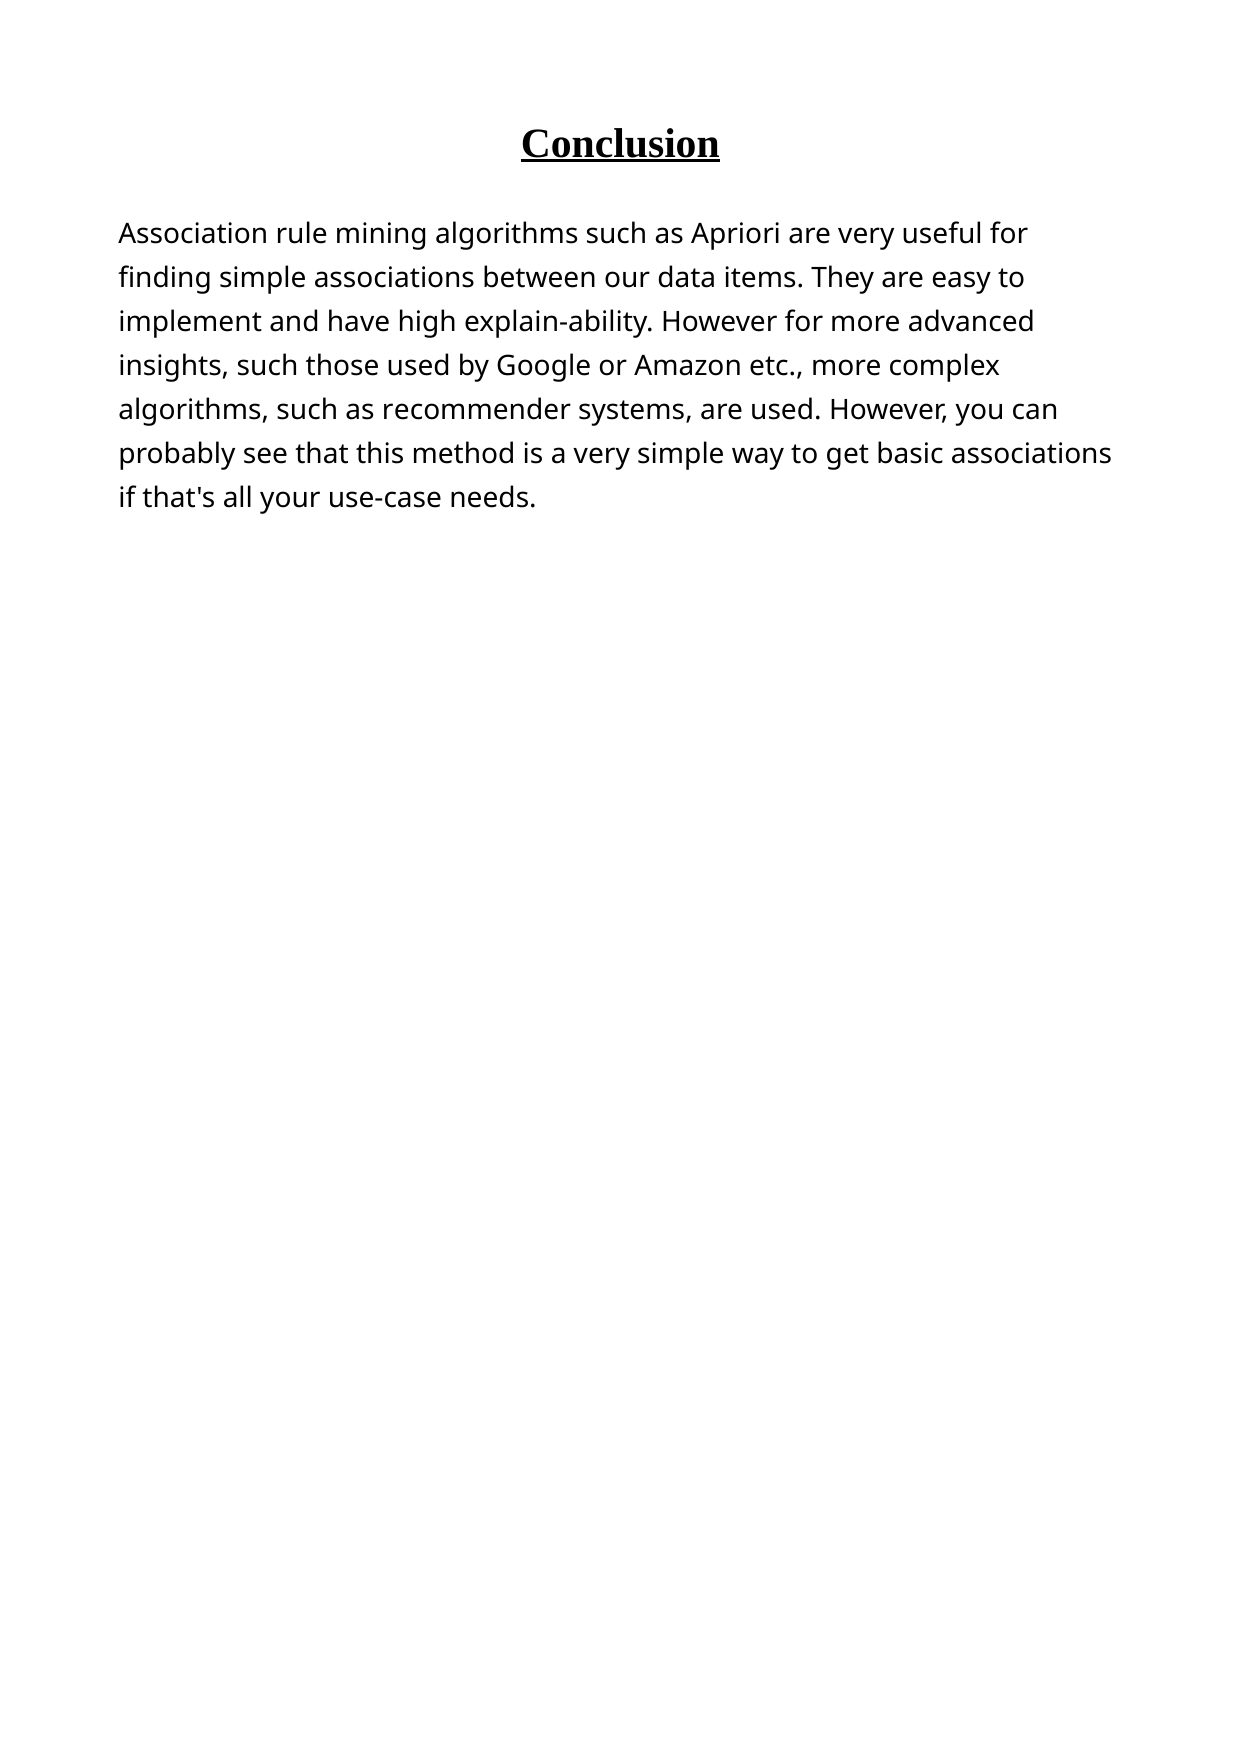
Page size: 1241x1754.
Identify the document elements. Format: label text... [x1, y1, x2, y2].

subtitle Conclusion [118, 118, 1122, 166]
text Association rule mining algorithms such as Apriori are very useful for finding simple associations between our data items. They are easy to implement and have high explain-ability. However for more advanced insights, such those used by Google or Amazon etc., more complex algorithms, such as recommender systems, are used. However, you can probably see that this method is a very simple way to get basic associations if that's all your use-case needs. [118, 213, 1122, 516]
